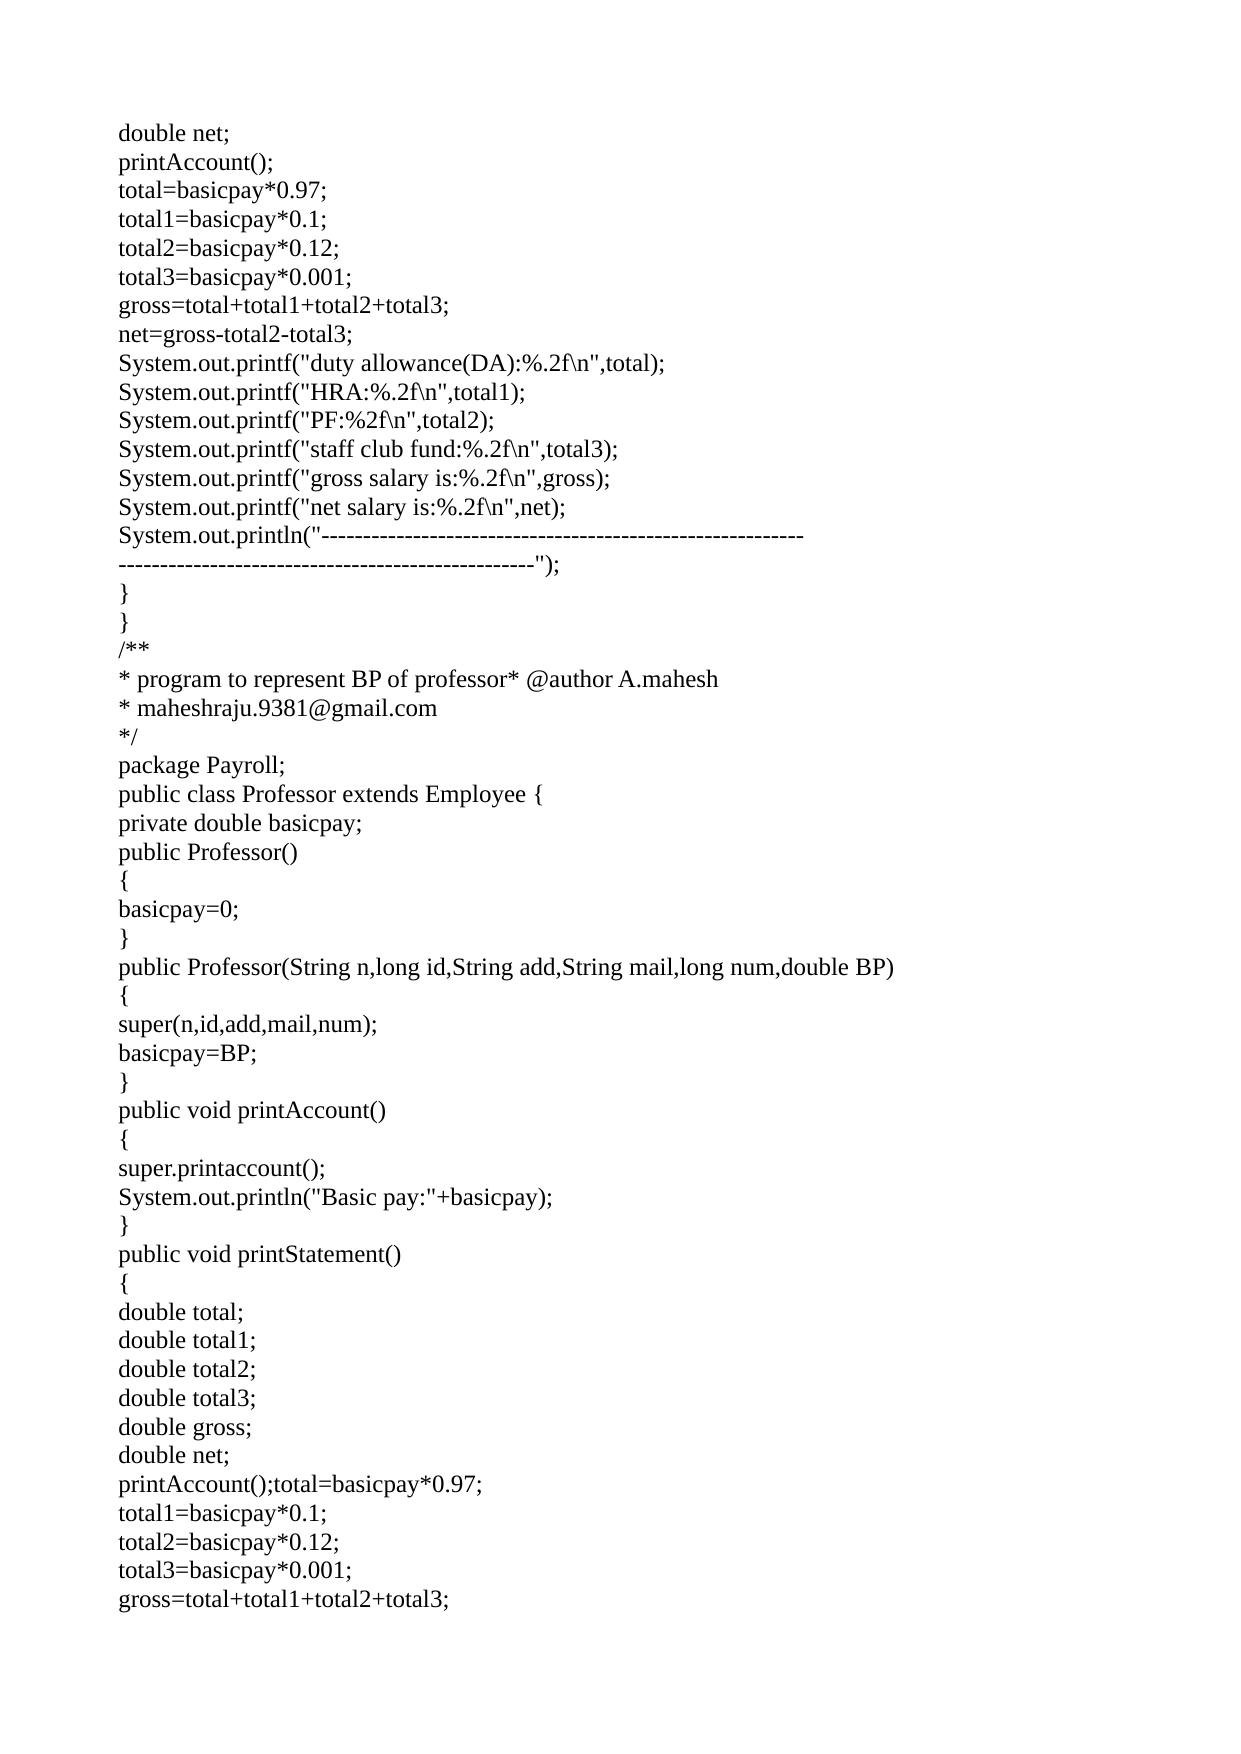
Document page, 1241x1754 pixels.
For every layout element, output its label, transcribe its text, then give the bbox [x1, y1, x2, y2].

text total=basicpay*0.97; [118, 176, 1122, 204]
text super.printaccount(); [118, 1153, 1122, 1182]
text public void printStatement() [118, 1239, 1122, 1268]
text printAccount(); [118, 147, 1122, 176]
text super(n,id,add,mail,num); [118, 1009, 1122, 1038]
text System.out.println("Basic pay:"+basicpay); [118, 1182, 1122, 1211]
text package Payroll; [118, 751, 1122, 779]
text } [118, 607, 1122, 636]
text * program to represent BP of professor* @author A.mahesh [118, 664, 1122, 693]
text */ [118, 722, 1122, 751]
text gross=total+total1+total2+total3; [118, 291, 1122, 319]
text basicpay=BP; [118, 1038, 1122, 1067]
text { [118, 981, 1122, 1009]
text System.out.printf("PF:%2f\n",total2); [118, 406, 1122, 434]
text { [118, 1268, 1122, 1297]
text System.out.printf("net salary is:%.2f\n",net); [118, 492, 1122, 521]
text System.out.println("---------------------------------------------------------- [118, 521, 1122, 549]
text public void printAccount() [118, 1096, 1122, 1124]
text net=gross-total2-total3; [118, 319, 1122, 348]
text public Professor() [118, 837, 1122, 866]
text double total3; [118, 1383, 1122, 1412]
text public class Professor extends Employee { [118, 779, 1122, 808]
text private double basicpay; [118, 808, 1122, 837]
text total1=basicpay*0.1; [118, 204, 1122, 233]
text * maheshraju.9381@gmail.com [118, 693, 1122, 722]
text } [118, 1067, 1122, 1096]
text } [118, 1211, 1122, 1239]
text System.out.printf("staff club fund:%.2f\n",total3); [118, 434, 1122, 463]
text System.out.printf("duty allowance(DA):%.2f\n",total); [118, 348, 1122, 377]
text double net; [118, 118, 1122, 147]
text System.out.printf("gross salary is:%.2f\n",gross); [118, 463, 1122, 492]
text public Professor(String n,long id,String add,String mail,long num,double BP) [118, 952, 1122, 981]
text gross=total+total1+total2+total3; [118, 1584, 1122, 1613]
text { [118, 866, 1122, 894]
text { [118, 1124, 1122, 1153]
text } [118, 578, 1122, 607]
text double total1; [118, 1326, 1122, 1354]
text total3=basicpay*0.001; [118, 1556, 1122, 1584]
text printAccount();total=basicpay*0.97; [118, 1469, 1122, 1498]
text total2=basicpay*0.12; [118, 233, 1122, 262]
text double total; [118, 1297, 1122, 1326]
text total2=basicpay*0.12; [118, 1527, 1122, 1556]
text basicpay=0; [118, 894, 1122, 923]
text /** [118, 636, 1122, 664]
text } [118, 923, 1122, 952]
text double total2; [118, 1354, 1122, 1383]
text --------------------------------------------------"); [118, 549, 1122, 578]
text System.out.printf("HRA:%.2f\n",total1); [118, 377, 1122, 406]
text double net; [118, 1441, 1122, 1469]
text total1=basicpay*0.1; [118, 1498, 1122, 1527]
text double gross; [118, 1412, 1122, 1441]
text total3=basicpay*0.001; [118, 262, 1122, 291]
